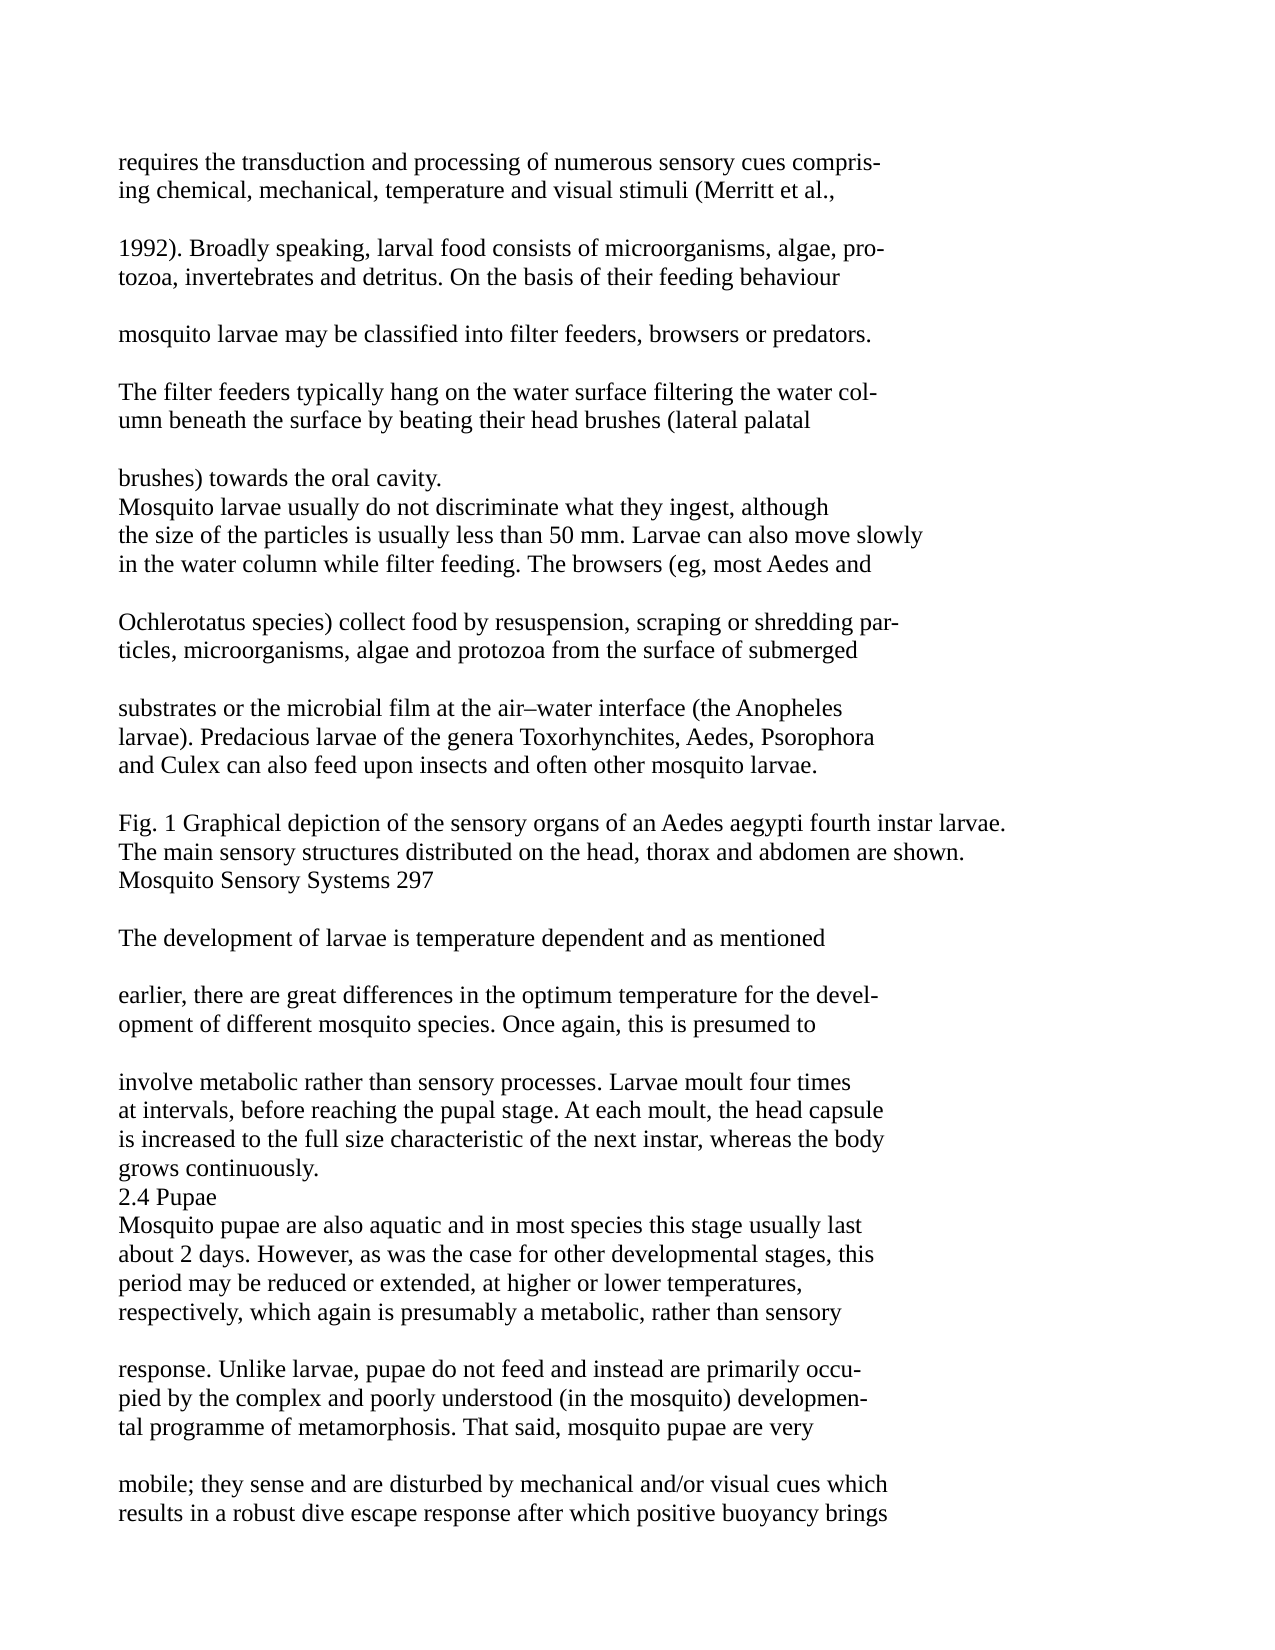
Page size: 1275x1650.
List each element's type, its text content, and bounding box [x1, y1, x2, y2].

text requires the transduction and processing of numerous sensory cues compris- [118, 147, 1157, 176]
text The filter feeders typically hang on the water surface filtering the water col- [118, 377, 1157, 406]
text in the water column while filter feeding. The browsers (eg, most Aedes and [118, 549, 1157, 578]
text The main sensory structures distributed on the head, thorax and abdomen are shown. [118, 837, 1157, 866]
text period may be reduced or extended, at higher or lower temperatures, [118, 1268, 1157, 1297]
text pied by the complex and poorly understood (in the mosquito) developmen- [118, 1383, 1157, 1412]
text ticles, microorganisms, algae and protozoa from the surface of submerged [118, 636, 1157, 664]
text results in a robust dive escape response after which positive buoyancy brings [118, 1498, 1157, 1527]
text response. Unlike larvae, pupae do not feed and instead are primarily occu- [118, 1354, 1157, 1383]
text opment of different mosquito species. Once again, this is presumed to [118, 1009, 1157, 1038]
text larvae). Predacious larvae of the genera Toxorhynchites, Aedes, Psorophora [118, 722, 1157, 751]
text at intervals, before reaching the pupal stage. At each moult, the head capsule [118, 1096, 1157, 1124]
text is increased to the full size characteristic of the next instar, whereas the body [118, 1124, 1157, 1153]
text mobile; they sense and are disturbed by mechanical and/or visual cues which [118, 1469, 1157, 1498]
text Mosquito Sensory Systems 297 [118, 866, 1157, 894]
text Mosquito larvae usually do not discriminate what they ingest, although [118, 492, 1157, 521]
text respectively, which again is presumably a metabolic, rather than sensory [118, 1297, 1157, 1326]
text involve metabolic rather than sensory processes. Larvae moult four times [118, 1067, 1157, 1096]
text Mosquito pupae are also aquatic and in most species this stage usually last [118, 1211, 1157, 1239]
text tal programme of metamorphosis. That said, mosquito pupae are very [118, 1412, 1157, 1441]
text ing chemical, mechanical, temperature and visual stimuli (Merritt et al., [118, 176, 1157, 204]
text the size of the particles is usually less than 50 mm. Larvae can also move slowly [118, 521, 1157, 549]
text Ochlerotatus species) collect food by resuspension, scraping or shredding par- [118, 607, 1157, 636]
text grows continuously. [118, 1153, 1157, 1182]
text and Culex can also feed upon insects and often other mosquito larvae. [118, 751, 1157, 779]
text tozoa, invertebrates and detritus. On the basis of their feeding behaviour [118, 262, 1157, 291]
text 1992). Broadly speaking, larval food consists of microorganisms, algae, pro- [118, 233, 1157, 262]
text 2.4 Pupae [118, 1182, 1157, 1211]
text about 2 days. However, as was the case for other developmental stages, this [118, 1239, 1157, 1268]
text substrates or the microbial film at the air–water interface (the Anopheles [118, 693, 1157, 722]
text The development of larvae is temperature dependent and as mentioned [118, 923, 1157, 952]
text brushes) towards the oral cavity. [118, 463, 1157, 492]
text earlier, there are great differences in the optimum temperature for the devel- [118, 981, 1157, 1009]
text Fig. 1 Graphical depiction of the sensory organs of an Aedes aegypti fourth instar larvae. [118, 808, 1157, 837]
text mosquito larvae may be classified into filter feeders, browsers or predators. [118, 319, 1157, 348]
text umn beneath the surface by beating their head brushes (lateral palatal [118, 406, 1157, 434]
